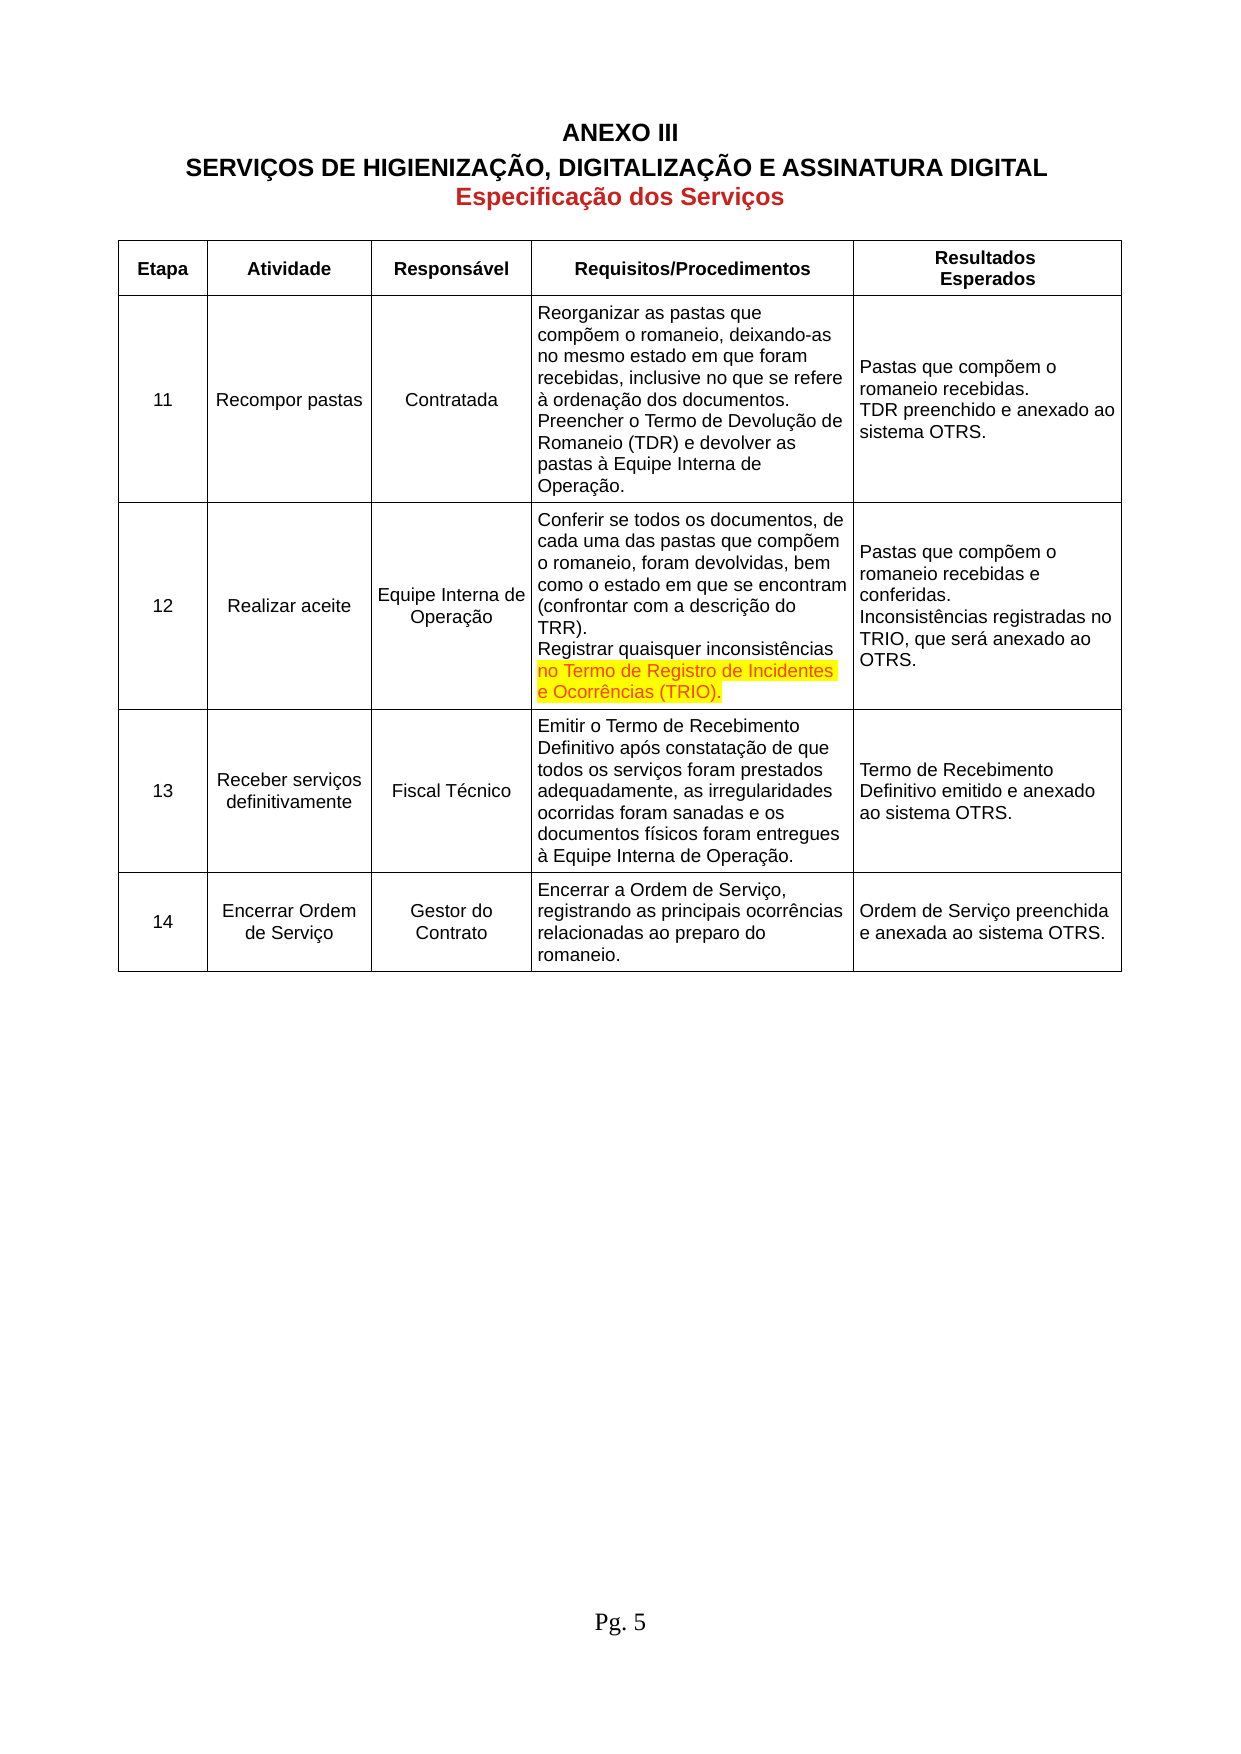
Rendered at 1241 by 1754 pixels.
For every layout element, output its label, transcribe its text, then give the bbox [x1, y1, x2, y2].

table_cell Emitir o Termo de Recebimento Definitivo após constatação de que todos os serviços foram prestados adequadamente, as irregularidades ocorridas foram sanadas e os documentos físicos foram entregues à Equipe Interna de Operação. [532, 710, 853, 872]
table_header Requisitos/Procedimentos [532, 241, 853, 295]
table_cell Ordem de Serviço preenchida e anexada ao sistema OTRS. [854, 873, 1121, 971]
table_cell 12 [119, 503, 207, 708]
table_cell Recompor pastas [208, 296, 371, 502]
table_header Atividade [208, 241, 371, 295]
table_cell Fiscal Técnico [372, 710, 531, 872]
table_cell Pastas que compõem o romaneio recebidas e conferidas. Inconsistências registradas no TRIO, que será anexado ao OTRS. [854, 503, 1121, 708]
table_cell Pastas que compõem o romaneio recebidas. TDR preenchido e anexado ao sistema OTRS. [854, 296, 1121, 502]
table_header Etapa [119, 241, 207, 295]
table_cell Encerrar Ordem de Serviço [208, 873, 371, 971]
table_cell 13 [119, 710, 207, 872]
table_cell Gestor do Contrato [372, 873, 531, 971]
table_cell Reorganizar as pastas que compõem o romaneio, deixando-as no mesmo estado em que foram recebidas, inclusive no que se refere à ordenação dos documentos. Preencher o Termo de Devolução de Romaneio (TDR) e devolver as pastas à Equipe Interna de Operação. [532, 296, 853, 502]
table_cell Equipe Interna de Operação [372, 503, 531, 708]
table_cell 14 [119, 873, 207, 971]
table_cell Encerrar a Ordem de Serviço, registrando as principais ocorrências relacionadas ao preparo do romaneio. [532, 873, 853, 971]
table_header Resultados Esperados [854, 241, 1121, 295]
table_cell 11 [119, 296, 207, 502]
table_cell Contratada [372, 296, 531, 502]
table_header Responsável [372, 241, 531, 295]
table_cell Termo de Recebimento Definitivo emitido e anexado ao sistema OTRS. [854, 710, 1121, 872]
table_cell Receber serviços definitivamente [208, 710, 371, 872]
table_cell Realizar aceite [208, 503, 371, 708]
table_cell Conferir se todos os documentos, de cada uma das pastas que compõem o romaneio, foram devolvidas, bem como o estado em que se encontram (confrontar com a descrição do TRR). Registrar quaisquer inconsistências no Termo de Registro de Incidentes e Ocorrências (TRIO). [532, 503, 853, 708]
